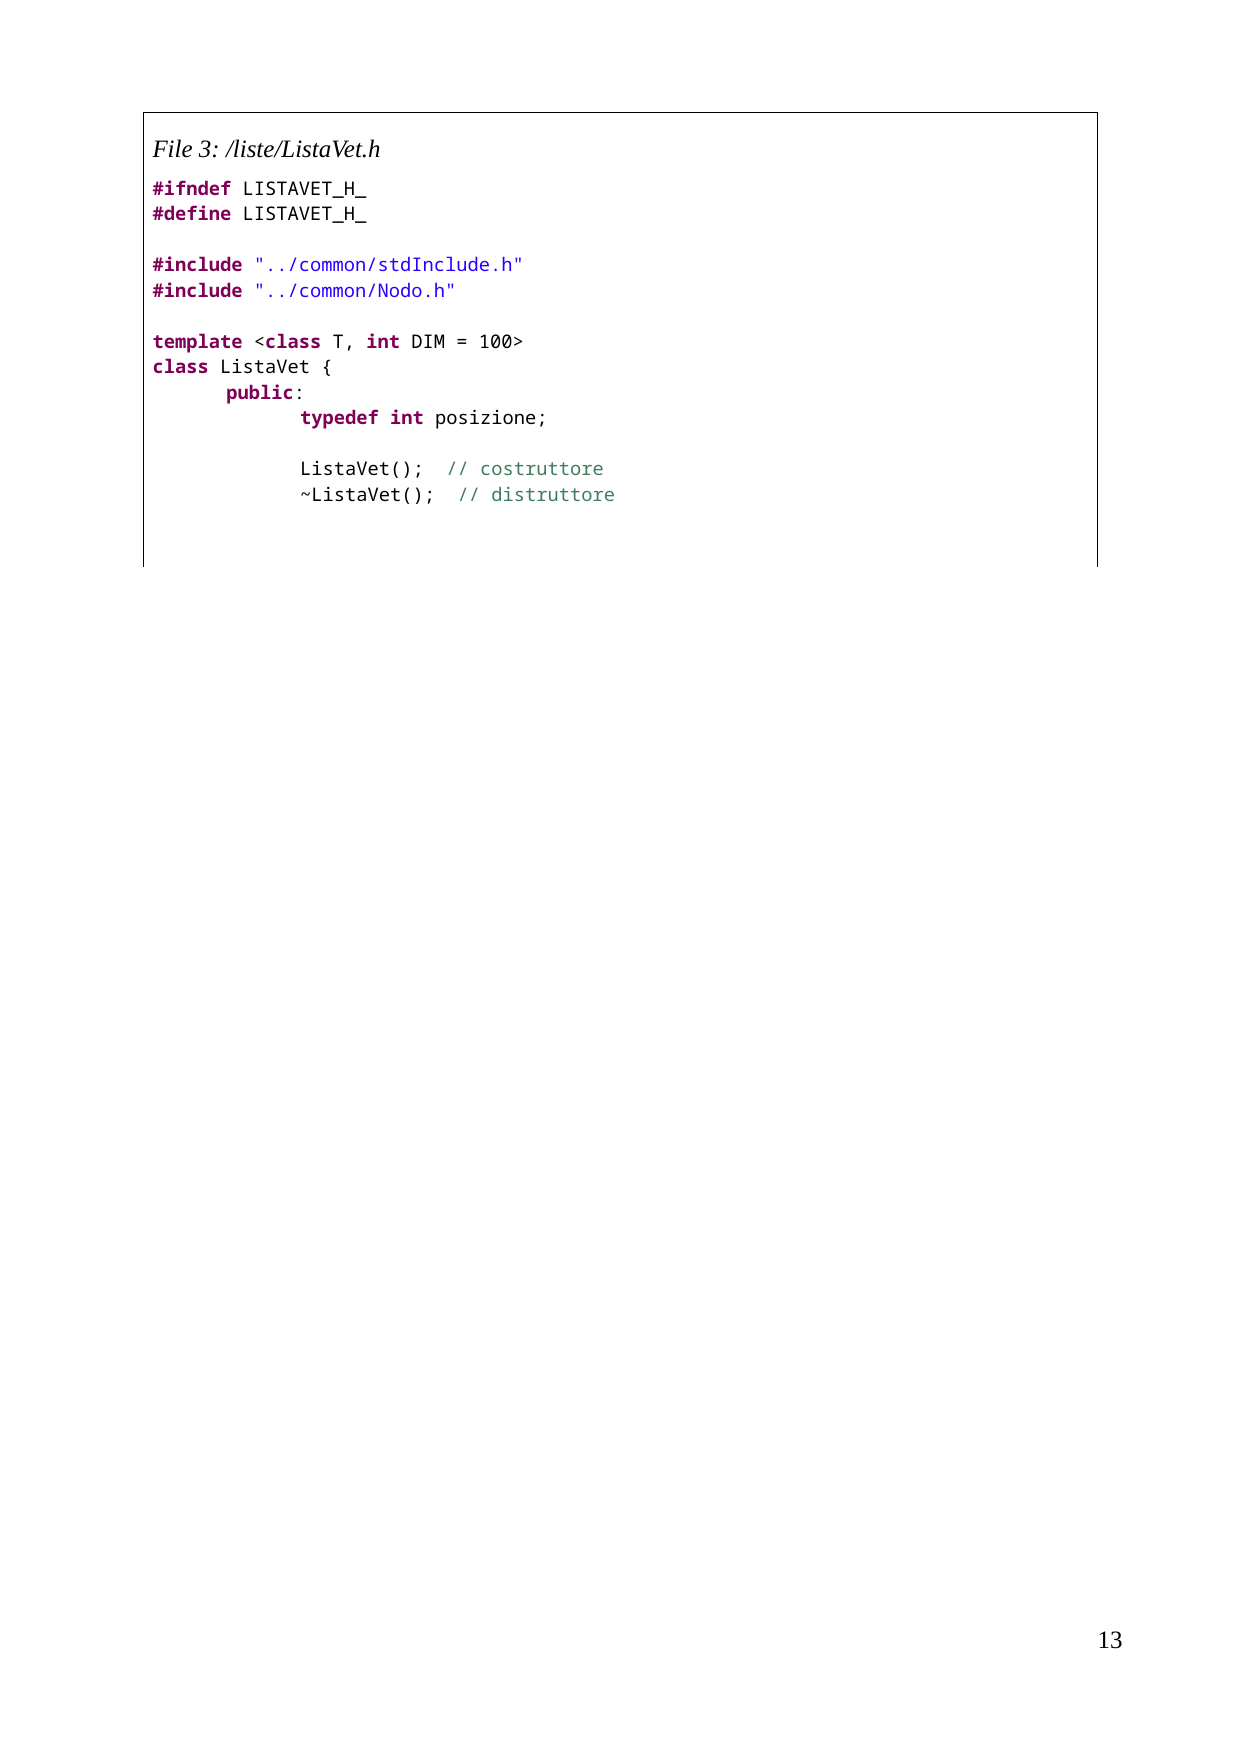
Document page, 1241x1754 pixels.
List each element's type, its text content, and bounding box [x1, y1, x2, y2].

text #include "../common/stdInclude.h" [152, 252, 1088, 277]
text class ListaVet { [152, 354, 1088, 379]
text File 3: /liste/ListaVet.h [152, 134, 1088, 162]
text #define LISTAVET_H_ [152, 201, 1088, 226]
text #ifndef LISTAVET_H_ [152, 175, 1088, 201]
text typedef int posizione; [152, 405, 1088, 430]
text #include "../common/Nodo.h" [152, 277, 1088, 303]
text ~ListaVet(); // distruttore [152, 481, 1088, 507]
text ListaVet(); // costruttore [152, 456, 1088, 481]
text public: [152, 379, 1088, 405]
text template <class T, int DIM = 100> [152, 328, 1088, 354]
